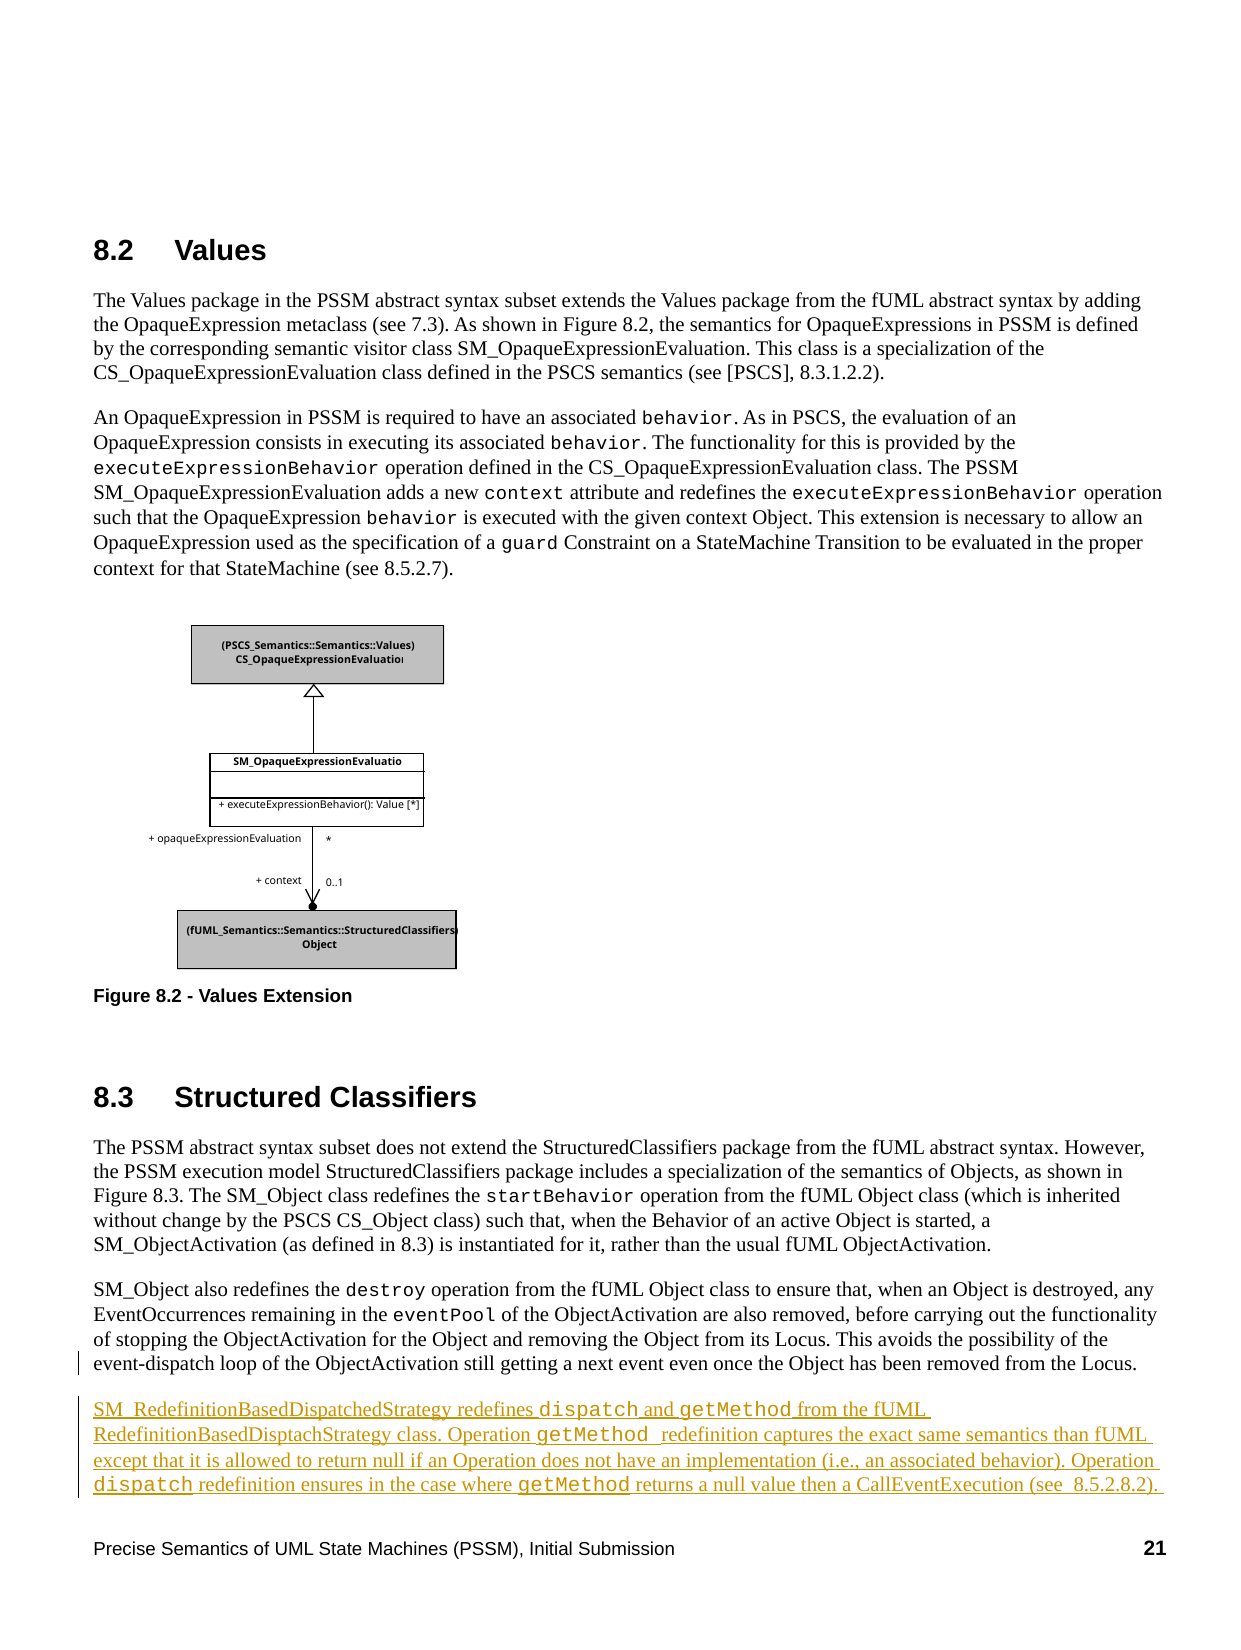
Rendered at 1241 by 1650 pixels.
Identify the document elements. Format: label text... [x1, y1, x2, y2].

text An OpaqueExpression in PSSM is required to have an associated behavior. As in PSCS, the evaluation of an OpaqueExpression consists in executing its associated behavior. The functionality for this is provided by the executeExpressionBehavior operation defined in the CS_OpaqueExpressionEvaluation class. The PSSM SM_OpaqueExpressionEvaluation adds a new context attribute and redefines the executeExpressionBehavior operation such that the OpaqueExpression behavior is executed with the given context Object. This extension is necessary to allow an OpaqueExpression used as the specification of a guard Constraint on a StateMachine Transition to be evaluated in the proper context for that StateMachine (see 8.5.2.7). [93, 405, 1164, 579]
text The Values package in the PSSM abstract syntax subset extends the Values package from the fUML abstract syntax by adding the OpaqueExpression metaclass (see 7.3). As shown in Figure 8.2, the semantics for OpaqueExpressions in PSSM is defined by the corresponding semantic visitor class SM_OpaqueExpressionEvaluation. This class is a specialization of the CS_OpaqueExpressionEvaluation class defined in the PSCS semantics (see [PSCS], 8.3.1.2.2). [93, 287, 1164, 384]
text Figure 8.2 - Values Extension [93, 613, 495, 1007]
subtitle Values [93, 231, 1164, 266]
text SM_Object also redefines the destroy operation from the fUML Object class to ensure that, when an Object is destroyed, any EventOccurrences remaining in the eventPool of the ObjectActivation are also removed, before carrying out the functionality of stopping the ObjectActivation for the Object and removing the Object from its Locus. This avoids the possibility of the event-dispatch loop of the ObjectActivation still getting a next event even once the Object has been removed from the Locus. [93, 1277, 1164, 1375]
text SM_RedefinitionBasedDispatchedStrategy redefines dispatch and getMethod from the fUML RedefinitionBasedDisptachStrategy class. Operation getMethod redefinition captures the exact same semantics than fUML except that it is allowed to return null if an Operation does not have an implementation (i.e., an associated behavior). Operation dispatch redefinition ensures in the case where getMethod returns a null value then a CallEventExecution (see 8.5.2.8.2). [93, 1396, 1164, 1493]
subtitle Structured Classifiers [93, 1078, 1164, 1114]
text The PSSM abstract syntax subset does not extend the StructuredClassifiers package from the fUML abstract syntax. However, the PSSM execution model StructuredClassifiers package includes a specialization of the semantics of Objects, as shown in Figure 8.3. The SM_Object class redefines the startBehavior operation from the fUML Object class (which is inherited without change by the PSCS CS_Object class) such that, when the Behavior of an active Object is started, a SM_ObjectActivation (as defined in 8.3) is instantiated for it, rather than the usual fUML ObjectActivation. [93, 1135, 1164, 1256]
